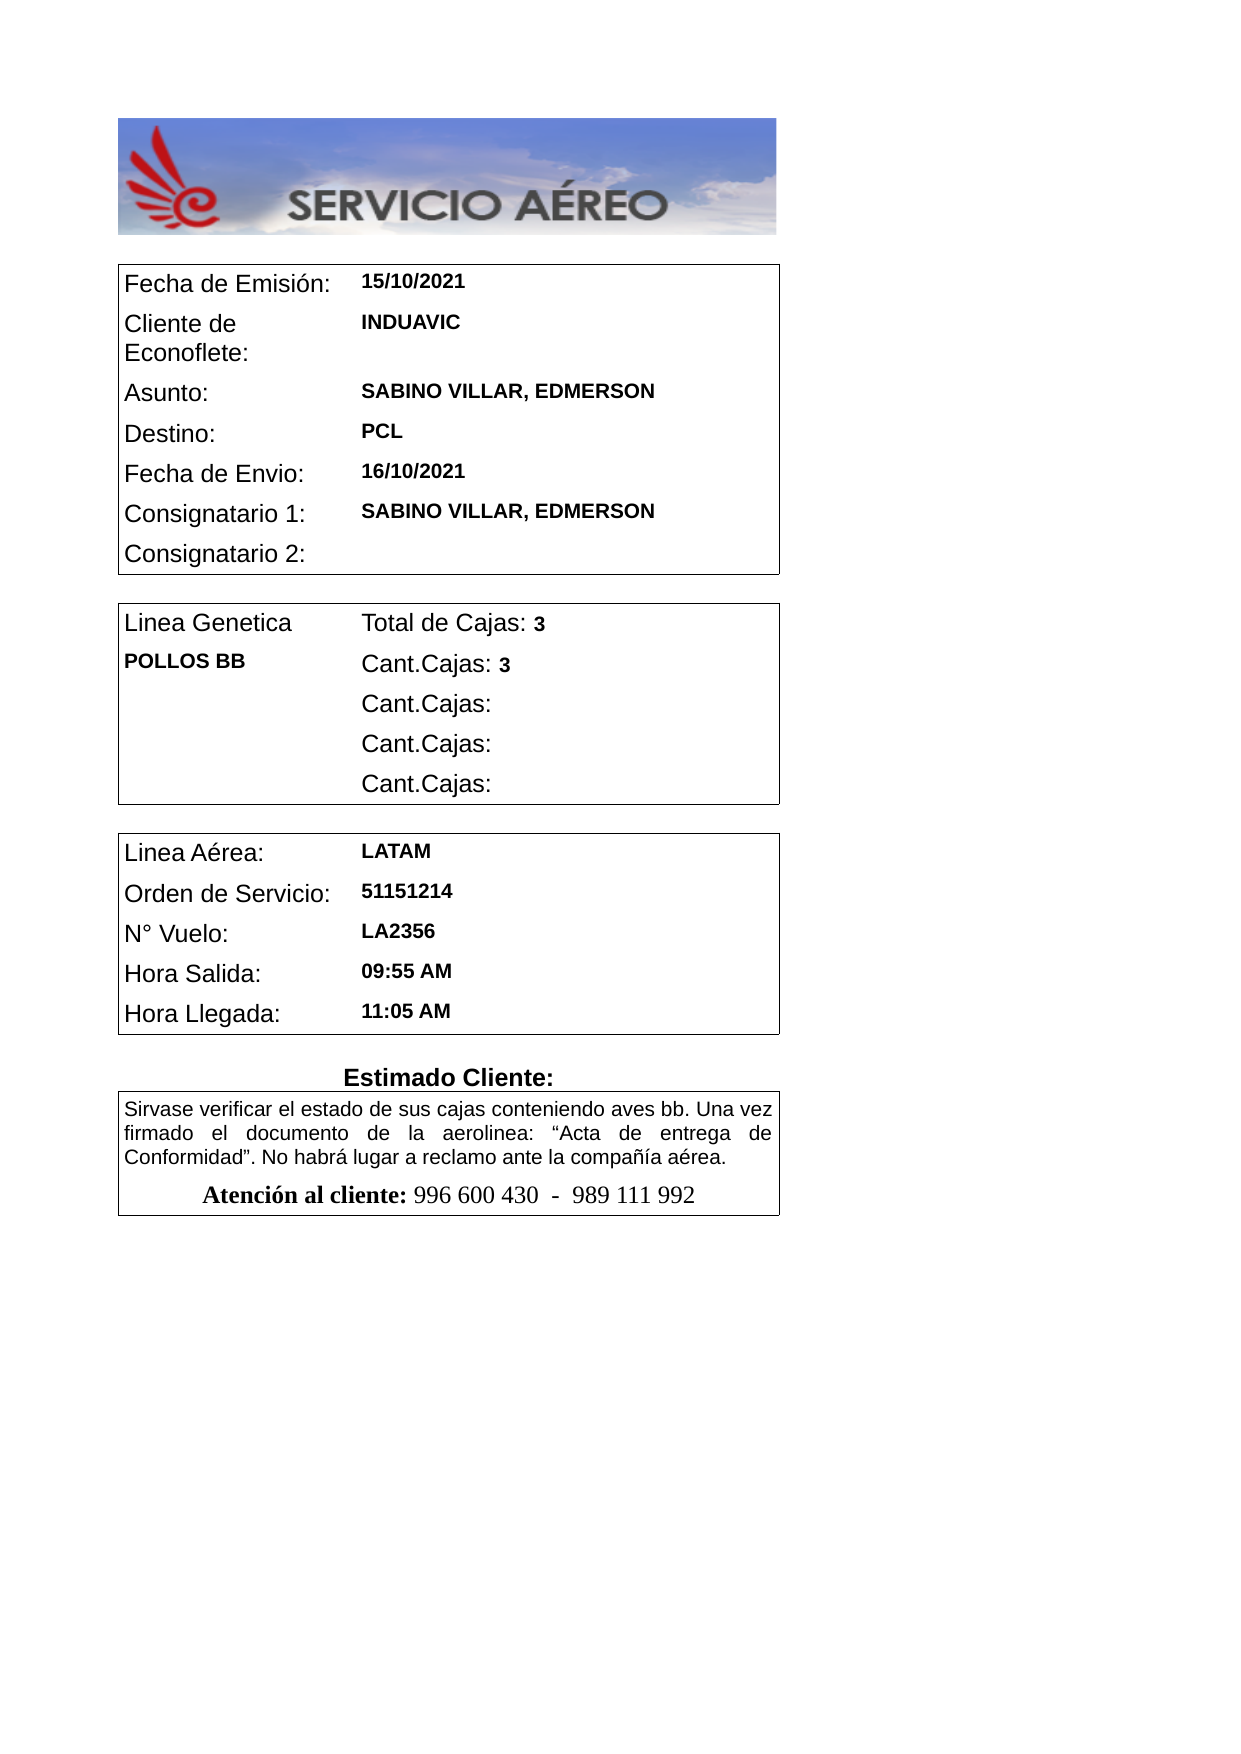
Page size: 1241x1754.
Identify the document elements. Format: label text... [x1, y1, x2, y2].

table_cell Cant.Cajas: [356, 723, 779, 763]
table_header Fecha de Emisión: [119, 265, 356, 304]
table_cell [118, 805, 356, 833]
table_cell Cant.Cajas: [356, 764, 779, 804]
table_cell [119, 723, 356, 763]
table_cell Linea Aérea: [119, 834, 356, 873]
table_cell Fecha de Envio: [119, 453, 356, 493]
table_cell Cant.Cajas: [356, 683, 779, 723]
table_cell N° Vuelo: [119, 913, 356, 953]
table_header 15/10/2021 [356, 265, 779, 304]
table_cell 09:55 AM [356, 953, 779, 993]
table_cell 51151214 [356, 873, 779, 913]
table_cell Sirvase verificar el estado de sus cajas conteniendo aves bb. Una vez firmado el documento de la aerolinea: “Acta de entrega de Conformidad”. No habrá lugar a reclamo ante la compañía aérea. [119, 1092, 779, 1175]
table_cell [356, 575, 779, 603]
table_cell Cliente de Econoflete: [119, 304, 356, 373]
table_cell [118, 575, 356, 603]
table_cell Destino: [119, 413, 356, 453]
table_cell Total de Cajas: 3 [356, 604, 779, 643]
table_cell LA2356 [356, 913, 779, 953]
table_cell LATAM [356, 834, 779, 873]
table_cell [356, 534, 779, 574]
table_cell INDUAVIC [356, 304, 779, 373]
picture [118, 118, 777, 235]
table_cell [119, 683, 356, 723]
table_cell Hora Llegada: [119, 994, 356, 1034]
table_cell [119, 764, 356, 804]
table_cell SABINO VILLAR, EDMERSON [356, 373, 779, 413]
table_cell 11:05 AM [356, 994, 779, 1034]
table_cell PCL [356, 413, 779, 453]
table_cell Asunto: [119, 373, 356, 413]
table_cell Atención al cliente: 996 600 430 - 989 111 992 [119, 1175, 779, 1215]
table_cell Orden de Servicio: [119, 873, 356, 913]
table_cell 16/10/2021 [356, 453, 779, 493]
table_cell Consignatario 1: [119, 493, 356, 533]
table_cell Estimado Cliente: [118, 1035, 779, 1091]
table_cell POLLOS BB [119, 643, 356, 683]
table_cell Hora Salida: [119, 953, 356, 993]
table_cell SABINO VILLAR, EDMERSON [356, 493, 779, 533]
table_cell Consignatario 2: [119, 534, 356, 574]
table_cell Linea Genetica [119, 604, 356, 643]
table_cell Cant.Cajas: 3 [356, 643, 779, 683]
table_cell [356, 805, 779, 833]
